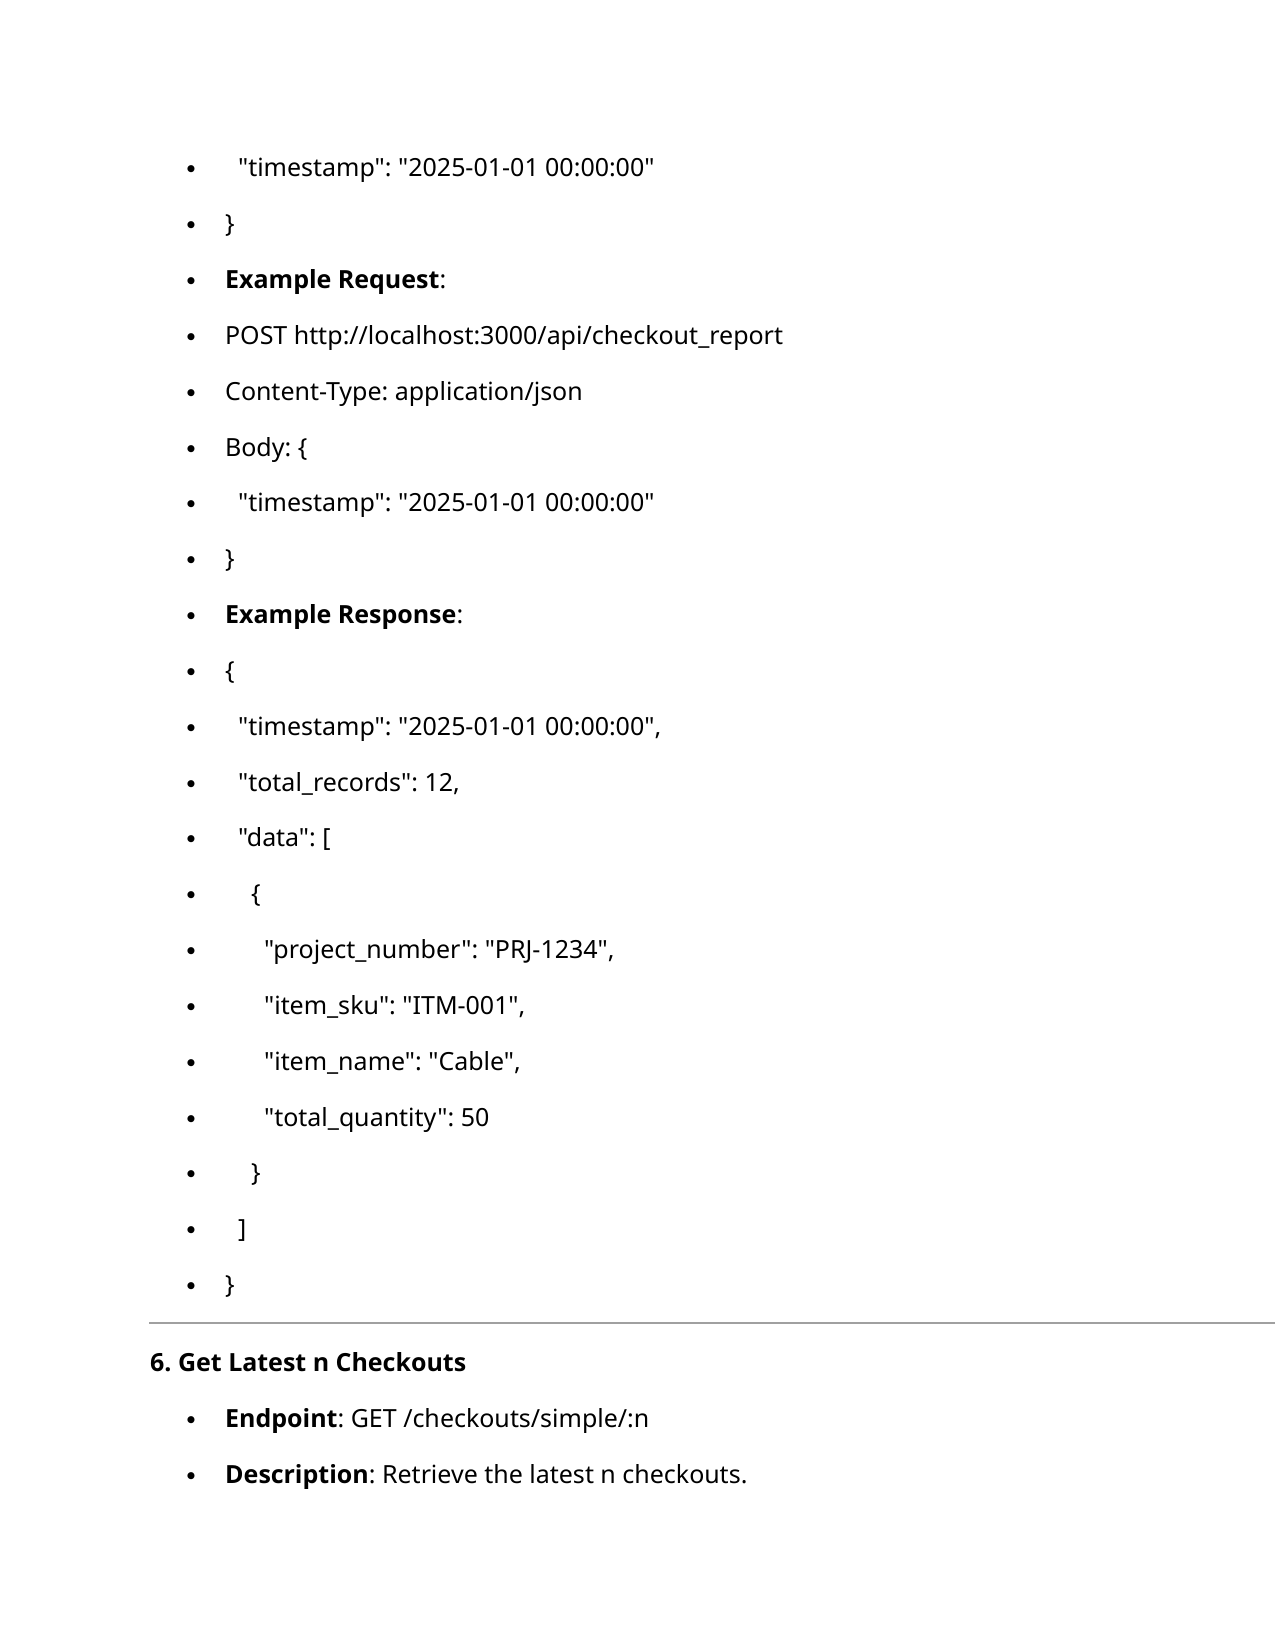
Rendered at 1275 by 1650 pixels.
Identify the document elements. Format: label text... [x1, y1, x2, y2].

list Example Response: [187, 597, 1125, 631]
list ] [187, 1211, 1125, 1245]
list "project_number": "PRJ-1234", [187, 932, 1125, 966]
list "timestamp": "2025-01-01 00:00:00" [187, 485, 1125, 519]
list { [187, 876, 1125, 910]
list } [187, 541, 1125, 575]
list Endpoint: GET /checkouts/simple/:n [187, 1400, 1125, 1434]
list Body: { [187, 429, 1125, 463]
list } [187, 206, 1125, 240]
list "timestamp": "2025-01-01 00:00:00", [187, 708, 1125, 742]
list Example Request: [187, 262, 1125, 296]
list "timestamp": "2025-01-01 00:00:00" [187, 150, 1125, 184]
list POST http://localhost:3000/api/checkout_report [187, 317, 1125, 352]
list "item_name": "Cable", [187, 1043, 1125, 1077]
list "total_records": 12, [187, 764, 1125, 798]
list { [187, 652, 1125, 687]
list } [187, 1155, 1125, 1189]
list "total_quantity": 50 [187, 1099, 1125, 1133]
list Content-Type: application/json [187, 373, 1125, 407]
list "data": [ [187, 820, 1125, 854]
text 6. Get Latest n Checkouts [150, 1344, 1125, 1379]
list Description: Retrieve the latest n checkouts. [187, 1456, 1125, 1490]
list "item_sku": "ITM-001", [187, 987, 1125, 1022]
list } [187, 1267, 1125, 1301]
